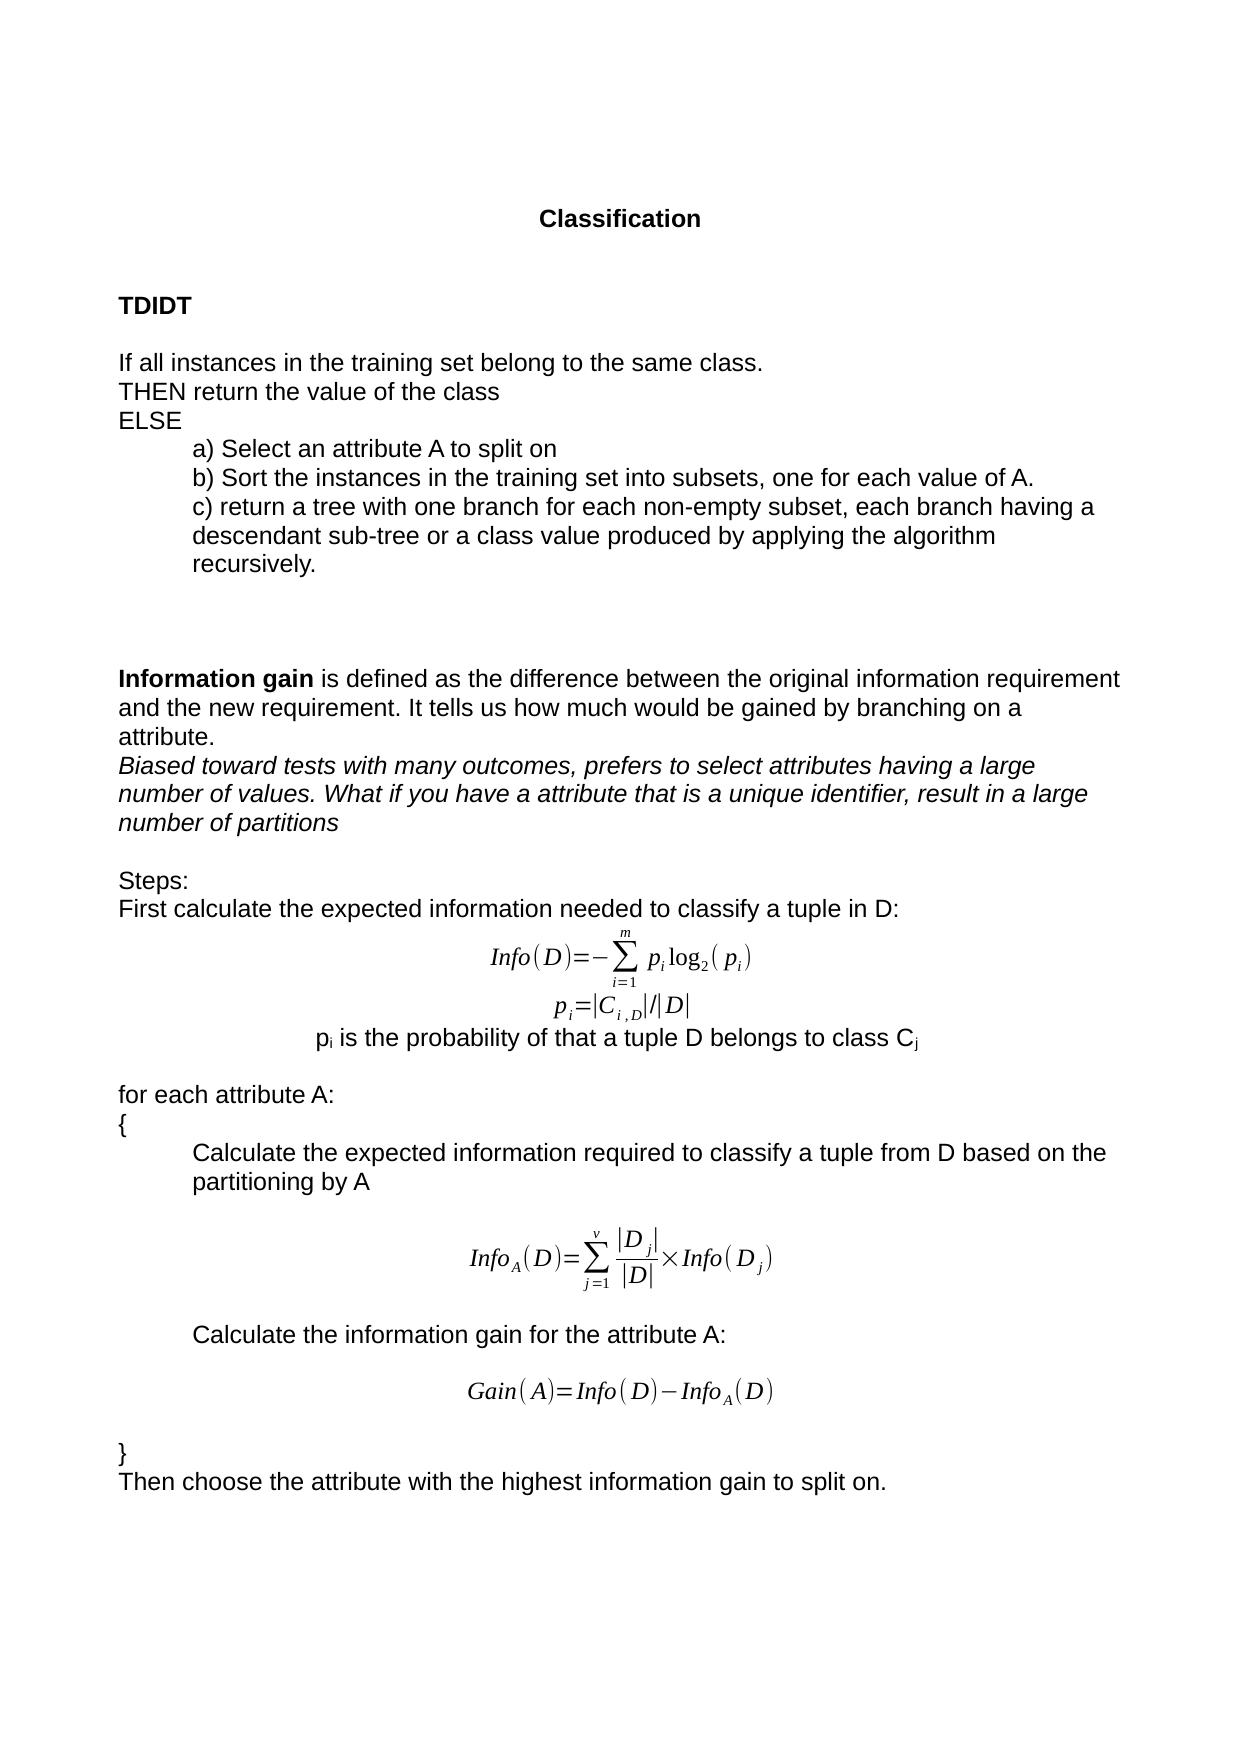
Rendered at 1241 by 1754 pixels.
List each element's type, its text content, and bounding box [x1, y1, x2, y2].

text Biased toward tests with many outcomes, prefers to select attributes having a large number of values. What if you have a attribute that is a unique identifier, result in a large number of partitions [118, 751, 1122, 837]
text Information gain is defined as the difference between the original information requirement and the new requirement. It tells us how much would be gained by branching on a attribute. [118, 664, 1122, 751]
text Calculate the expected information required to classify a tuple from D based on the partitioning by A [118, 1138, 1122, 1196]
text a) Select an attribute A to split on [118, 434, 1122, 463]
text Steps: [118, 866, 1122, 894]
text ELSE [118, 406, 1122, 434]
text THEN return the value of the class [118, 377, 1122, 406]
text If all instances in the training set belong to the same class. [118, 348, 1122, 377]
text pi is the probability of that a tuple D belongs to class Cj [118, 1023, 1122, 1052]
text { [118, 1109, 1122, 1138]
text Calculate the information gain for the attribute A: [118, 1320, 1122, 1349]
text Then choose the attribute with the highest information gain to split on. [118, 1467, 1122, 1495]
text First calculate the expected information needed to classify a tuple in D: [118, 894, 1122, 923]
text c) return a tree with one branch for each non-empty subset, each branch having a descendant sub-tree or a class value produced by applying the algorithm recursively. [118, 492, 1122, 578]
text for each attribute A: [118, 1081, 1122, 1109]
text Classification [118, 204, 1122, 233]
text b) Sort the instances in the training set into subsets, one for each value of A. [118, 463, 1122, 492]
text } [118, 1438, 1122, 1467]
text TDIDT [118, 291, 1122, 319]
